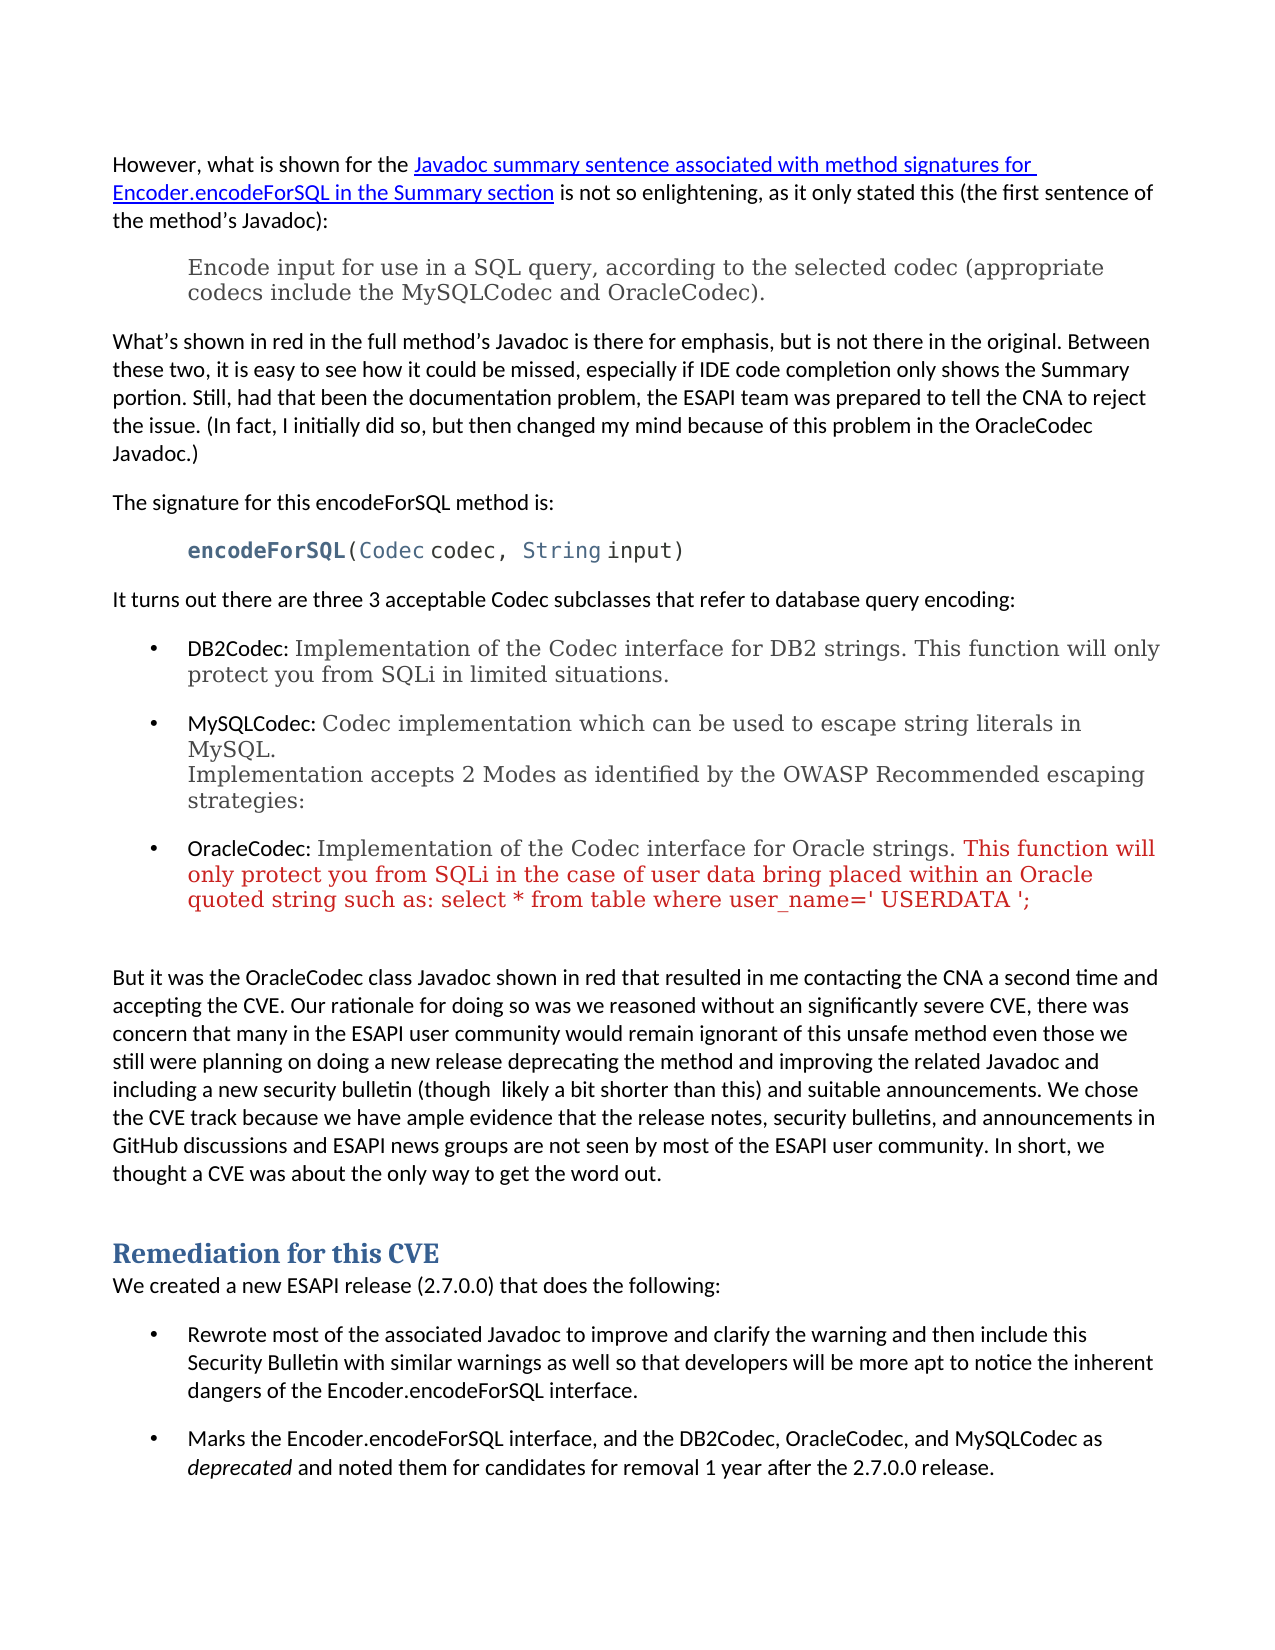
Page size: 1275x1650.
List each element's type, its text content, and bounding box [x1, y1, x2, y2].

text However, what is shown for the Javadoc summary sentence associated with method signatures for Encoder.encodeForSQL in the Summary section is not so enlightening, as it only stated this (the first sentence of the method’s Javadoc): [112, 150, 1162, 234]
subtitle But it was the OracleCodec class Javadoc shown in red that resulted in me contacting the CNA a second time and accepting the CVE. Our rationale for doing so was we reasoned without an significantly severe CVE, there was concern that many in the ESAPI user community would remain ignorant of this unsafe method even those we still were planning on doing a new release deprecating the method and improving the related Javadoc and including a new security bulletin (though likely a bit shorter than this) and suitable announcements. We chose the CVE track because we have ample evidence that the release notes, security bulletins, and announcements in GitHub discussions and ESAPI news groups are not seen by most of the ESAPI user community. In short, we thought a CVE was about the only way to get the word out. [112, 963, 1162, 1187]
text It turns out there are three 3 acceptable Codec subclasses that refer to database query encoding: [112, 585, 1162, 613]
text We created a new ESAPI release (2.7.0.0) that does the following: [112, 1271, 1162, 1299]
list OracleCodec: Implementation of the Codec interface for Oracle strings. This function will only protect you from SQLi in the case of user data bring placed within an Oracle quoted string such as: select * from table where user_name=' USERDATA '; [150, 834, 1162, 913]
text Encode input for use in a SQL query, according to the selected codec (appropriate codecs include the MySQLCodec and OracleCodec). [187, 255, 1162, 306]
list Marks the Encoder.encodeForSQL interface, and the DB2Codec, OracleCodec, and MySQLCodec as deprecated and noted them for candidates for removal 1 year after the 2.7.0.0 release. [150, 1424, 1162, 1481]
list MySQLCodec: Codec implementation which can be used to escape string literals in MySQL. Implementation accepts 2 Modes as identified by the OWASP Recommended escaping strategies: [150, 709, 1162, 813]
list Rewrote most of the associated Javadoc to improve and clarify the warning and then include this Security Bulletin with similar warnings as well so that developers will be more apt to notice the inherent dangers of the Encoder.encodeForSQL interface. [150, 1320, 1162, 1404]
subtitle Remediation for this CVE [112, 1237, 1162, 1271]
list DB2Codec: Implementation of the Codec interface for DB2 strings. This function will only protect you from SQLi in limited situations. [150, 634, 1162, 688]
text encodeForSQL(Codec codec, String input) [187, 537, 1162, 564]
text What’s shown in red in the full method’s Javadoc is there for emphasis, but is not there in the original. Between these two, it is easy to see how it could be missed, especially if IDE code completion only shows the Summary portion. Still, had that been the documentation problem, the ESAPI team was prepared to tell the CNA to reject the issue. (In fact, I initially did so, but then changed my mind because of this problem in the OracleCodec Javadoc.) [112, 327, 1162, 467]
text The signature for this encodeForSQL method is: [112, 488, 1162, 516]
